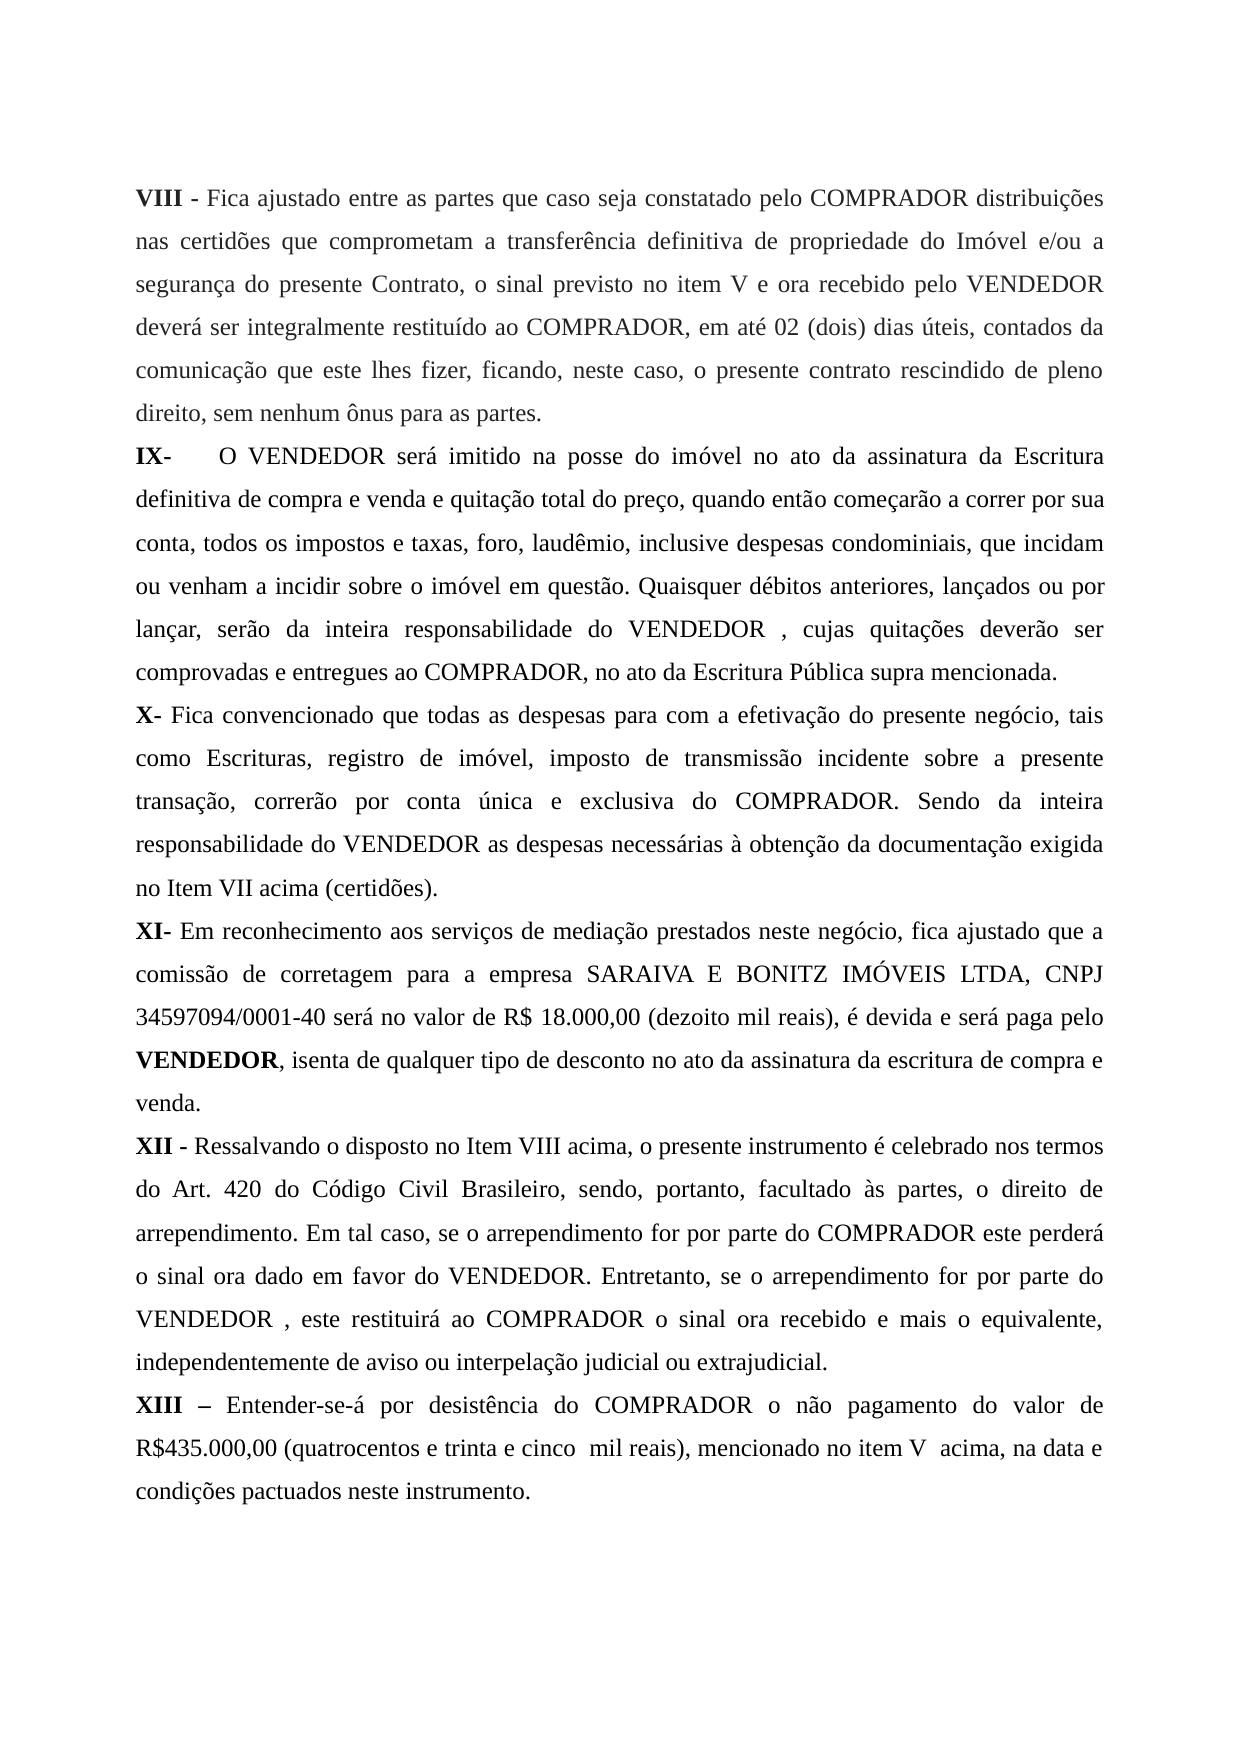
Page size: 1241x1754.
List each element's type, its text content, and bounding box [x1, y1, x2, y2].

subtitle X- Fica convencionado que todas as despesas para com a efetivação do presente negócio, tais como Escrituras, registro de imóvel, imposto de transmissão incidente sobre a presente transação, correrão por conta única e exclusiva do COMPRADOR. Sendo da inteira responsabilidade do VENDEDOR as despesas necessárias à obtenção da documentação exigida no Item VII acima (certidões). [71, 636, 1169, 851]
subtitle XI- Em reconhecimento aos serviços de mediação prestados neste negócio, fica ajustado que a comissão de corretagem para a empresa SARAIVA E BONITZ IMÓVEIS LTDA, CNPJ 34597094/0001-40 será no valor de R$ 18.000,00 (dezoito mil reais), é devida e será paga pelo VENDEDOR, isenta de qualquer tipo de desconto no ato da assinatura da escritura de compra e venda. [71, 851, 1169, 1067]
subtitle XII - Ressalvando o disposto no Item VIII acima, o presente instrumento é celebrado nos termos do Art. 420 do Código Civil Brasileiro, sendo, portanto, facultado às partes, o direito de arrependimento. Em tal caso, se o arrependimento for por parte do COMPRADOR este perderá o sinal ora dado em favor do VENDEDOR. Entretanto, se o arrependimento for por parte do VENDEDOR , este restituirá ao COMPRADOR o sinal ora recebido e mais o equivalente, independentemente de aviso ou interpelação judicial ou extrajudicial. [71, 1067, 1169, 1326]
subtitle IX- O VENDEDOR será imitido na posse do imóvel no ato da assinatura da Escritura definitiva de compra e venda e quitação total do preço, quando então começarão a correr por sua conta, todos os impostos e taxas, foro, laudêmio, inclusive despesas condominiais, que incidam ou venham a incidir sobre o imóvel em questão. Quaisquer débitos anteriores, lançados ou por lançar, serão da inteira responsabilidade do VENDEDOR , cujas quitações deverão ser comprovadas e entregues ao COMPRADOR, no ato da Escritura Pública supra mencionada. [71, 377, 1169, 636]
subtitle XIII – Entender-se-á por desistência do COMPRADOR o não pagamento do valor de R$435.000,00 (quatrocentos e trinta e cinco mil reais), mencionado no item V acima, na data e condições pactuados neste instrumento. [71, 1326, 1169, 1570]
subtitle VIII - Fica ajustado entre as partes que caso seja constatado pelo COMPRADOR distribuições nas certidões que comprometam a transferência definitiva de propriedade do Imóvel e/ou a segurança do presente Contrato, o sinal previsto no item V e ora recebido pelo VENDEDOR deverá ser integralmente restituído ao COMPRADOR, em até 02 (dois) dias úteis, contados da comunicação que este lhes fizer, ficando, neste caso, o presente contrato rescindido de pleno direito, sem nenhum ônus para as partes. [71, 118, 1169, 377]
